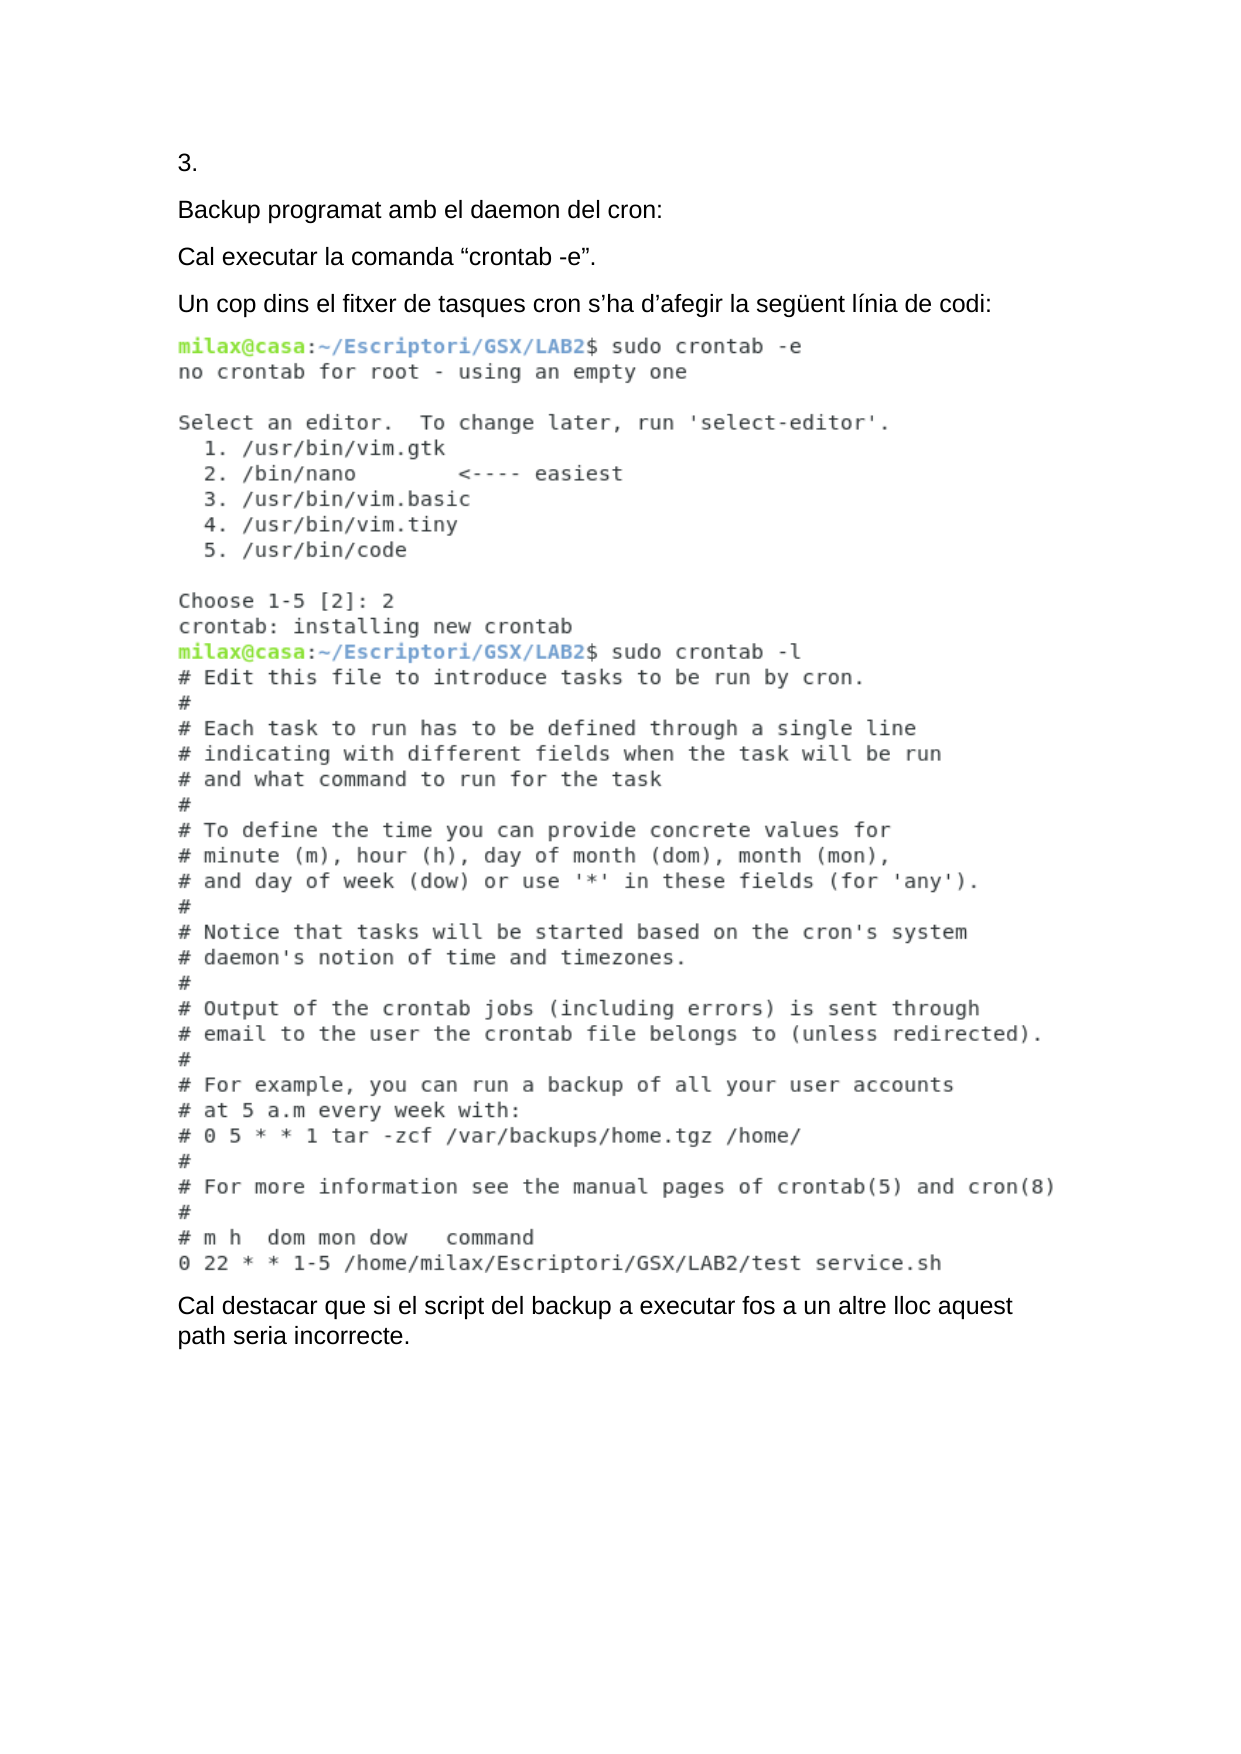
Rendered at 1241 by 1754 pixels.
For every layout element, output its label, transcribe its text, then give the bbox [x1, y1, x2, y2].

text 3. [177, 148, 1063, 176]
text Backup programat amb el daemon del cron: [177, 195, 1063, 223]
text Un cop dins el fitxer de tasques cron s’ha d’afegir la següent línia de codi: [177, 289, 1063, 318]
text Cal destacar que si el script del backup a executar fos a un altre lloc aquest path seria incorrecte. [177, 1291, 1063, 1350]
text Cal executar la comanda “crontab -e”. [177, 242, 1063, 271]
